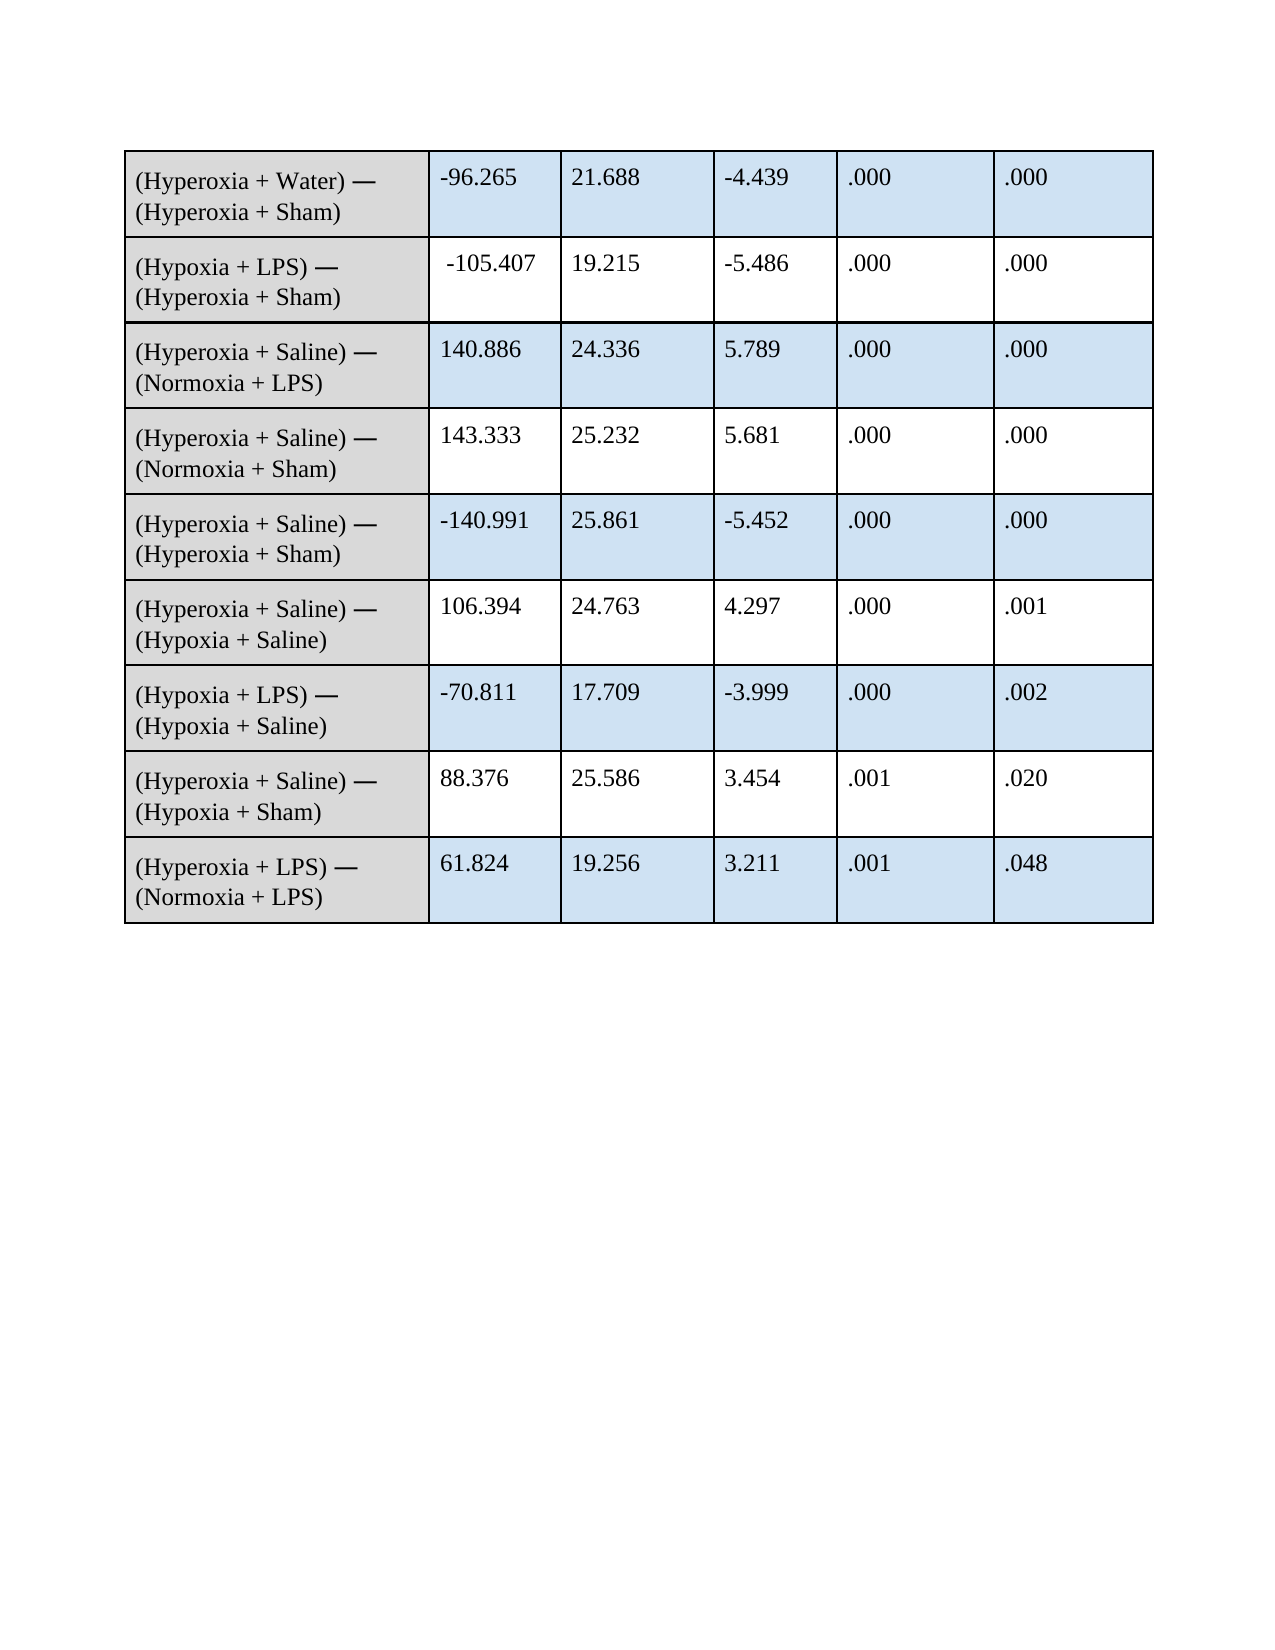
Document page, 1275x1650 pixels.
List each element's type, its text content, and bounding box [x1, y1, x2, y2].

table_cell 3.454 [715, 752, 836, 836]
table_cell .000 [838, 409, 993, 493]
table_cell .000 [995, 238, 1152, 321]
table_cell -105.407 [430, 238, 560, 321]
table_cell 3.211 [715, 838, 836, 922]
table_cell .000 [838, 495, 993, 579]
table_cell 17.709 [562, 666, 713, 750]
table_cell (Hypoxia + LPS) — (Hypoxia + Saline) [126, 666, 428, 750]
table_cell 88.376 [430, 752, 560, 836]
table_cell .000 [838, 666, 993, 750]
table_cell (Hyperoxia + LPS) — (Normoxia + LPS) [126, 838, 428, 922]
table_cell -70.811 [430, 666, 560, 750]
table_cell 4.297 [715, 581, 836, 664]
table_cell 19.256 [562, 838, 713, 922]
table_cell -4.439 [715, 152, 836, 236]
table_cell .000 [995, 324, 1152, 407]
table_cell -5.486 [715, 238, 836, 321]
table_cell 24.763 [562, 581, 713, 664]
table_cell 25.861 [562, 495, 713, 579]
table_cell .000 [838, 324, 993, 407]
table_cell 25.232 [562, 409, 713, 493]
table_cell .000 [838, 238, 993, 321]
table_cell (Hyperoxia + Saline) — (Hyperoxia + Sham) [126, 495, 428, 579]
table_cell .000 [995, 152, 1152, 236]
table_cell 24.336 [562, 324, 713, 407]
table_cell 61.824 [430, 838, 560, 922]
table_cell (Hyperoxia + Water) — (Hyperoxia + Sham) [126, 152, 428, 236]
table_cell .000 [838, 581, 993, 664]
table_cell .000 [838, 152, 993, 236]
table_cell (Hyperoxia + Saline) — (Normoxia + Sham) [126, 409, 428, 493]
table_cell .001 [838, 752, 993, 836]
table_cell 19.215 [562, 238, 713, 321]
table_cell (Hyperoxia + Saline) — (Hypoxia + Saline) [126, 581, 428, 664]
table_cell 106.394 [430, 581, 560, 664]
table_cell -5.452 [715, 495, 836, 579]
table_cell .001 [995, 581, 1152, 664]
table_cell .000 [995, 409, 1152, 493]
table_cell .001 [838, 838, 993, 922]
table_cell 143.333 [430, 409, 560, 493]
table_cell 21.688 [562, 152, 713, 236]
table_cell 5.681 [715, 409, 836, 493]
table_cell 25.586 [562, 752, 713, 836]
table_cell 5.789 [715, 324, 836, 407]
table_cell (Hyperoxia + Saline) — (Hypoxia + Sham) [126, 752, 428, 836]
table_cell -140.991 [430, 495, 560, 579]
table_cell (Hypoxia + LPS) — (Hyperoxia + Sham) [126, 238, 428, 321]
table_cell 140.886 [430, 324, 560, 407]
table_cell -96.265 [430, 152, 560, 236]
table_cell .002 [995, 666, 1152, 750]
table_cell .000 [995, 495, 1152, 579]
table_cell -3.999 [715, 666, 836, 750]
table_cell .020 [995, 752, 1152, 836]
table_cell .048 [995, 838, 1152, 922]
table_cell (Hyperoxia + Saline) — (Normoxia + LPS) [126, 324, 428, 407]
